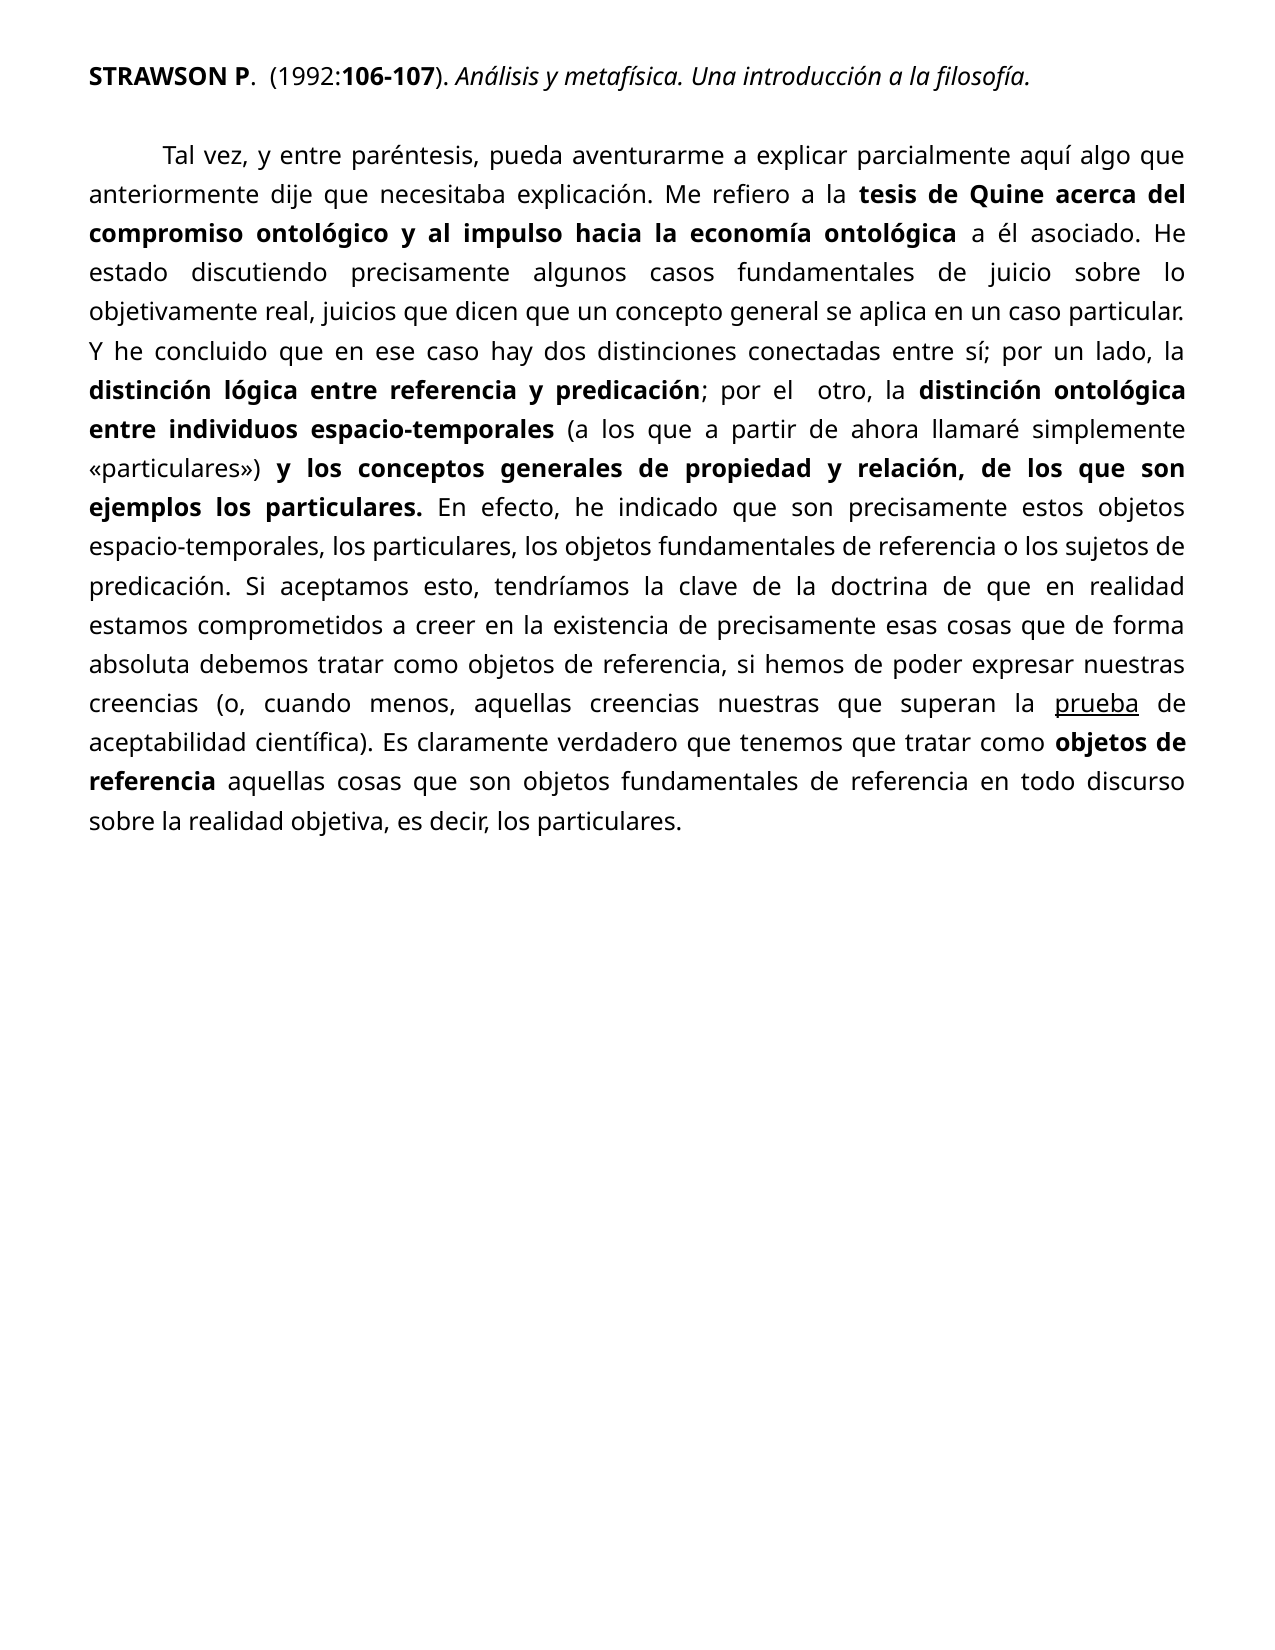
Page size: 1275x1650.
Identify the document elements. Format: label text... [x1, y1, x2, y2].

text Tal vez, y entre paréntesis, pueda aventurarme a explicar parcialmente aquí algo que anteriormente dije que necesitaba explicación. Me refiero a la tesis de Quine acerca del compromiso ontológico y al impulso hacia la economía ontológica a él asociado. He estado discutiendo precisamente algunos casos fundamentales de juicio sobre lo objetivamente real, juicios que dicen que un concepto general se aplica en un caso particular. Y he concluido que en ese caso hay dos distinciones conectadas entre sí; por un lado, la distinción lógica entre referencia y predicación; por el otro, la distinción ontológica entre individuos espacio-temporales (a los que a partir de ahora llamaré simplemente «particulares») y los conceptos generales de propiedad y relación, de los que son ejemplos los particulares. En efecto, he indicado que son precisamente estos objetos espacio-temporales, los particulares, los objetos fundamentales de referencia o los sujetos de predicación. Si aceptamos esto, tendríamos la clave de la doctrina de que en realidad estamos comprometidos a creer en la existencia de precisamente esas cosas que de forma absoluta debemos tratar como objetos de referencia, si hemos de poder expresar nuestras creencias (o, cuando menos, aquellas creencias nuestras que superan la prueba de aceptabilidad científica). Es claramente verdadero que tenemos que tratar como objetos de referencia aquellas cosas que son objetos fundamentales de referencia en todo discurso sobre la realidad objetiva, es decir, los particulares. [88, 137, 1186, 837]
text STRAWSON P. (1992:106-107). Análisis y metafísica. Una introducción a la filosofía. [88, 59, 1186, 93]
